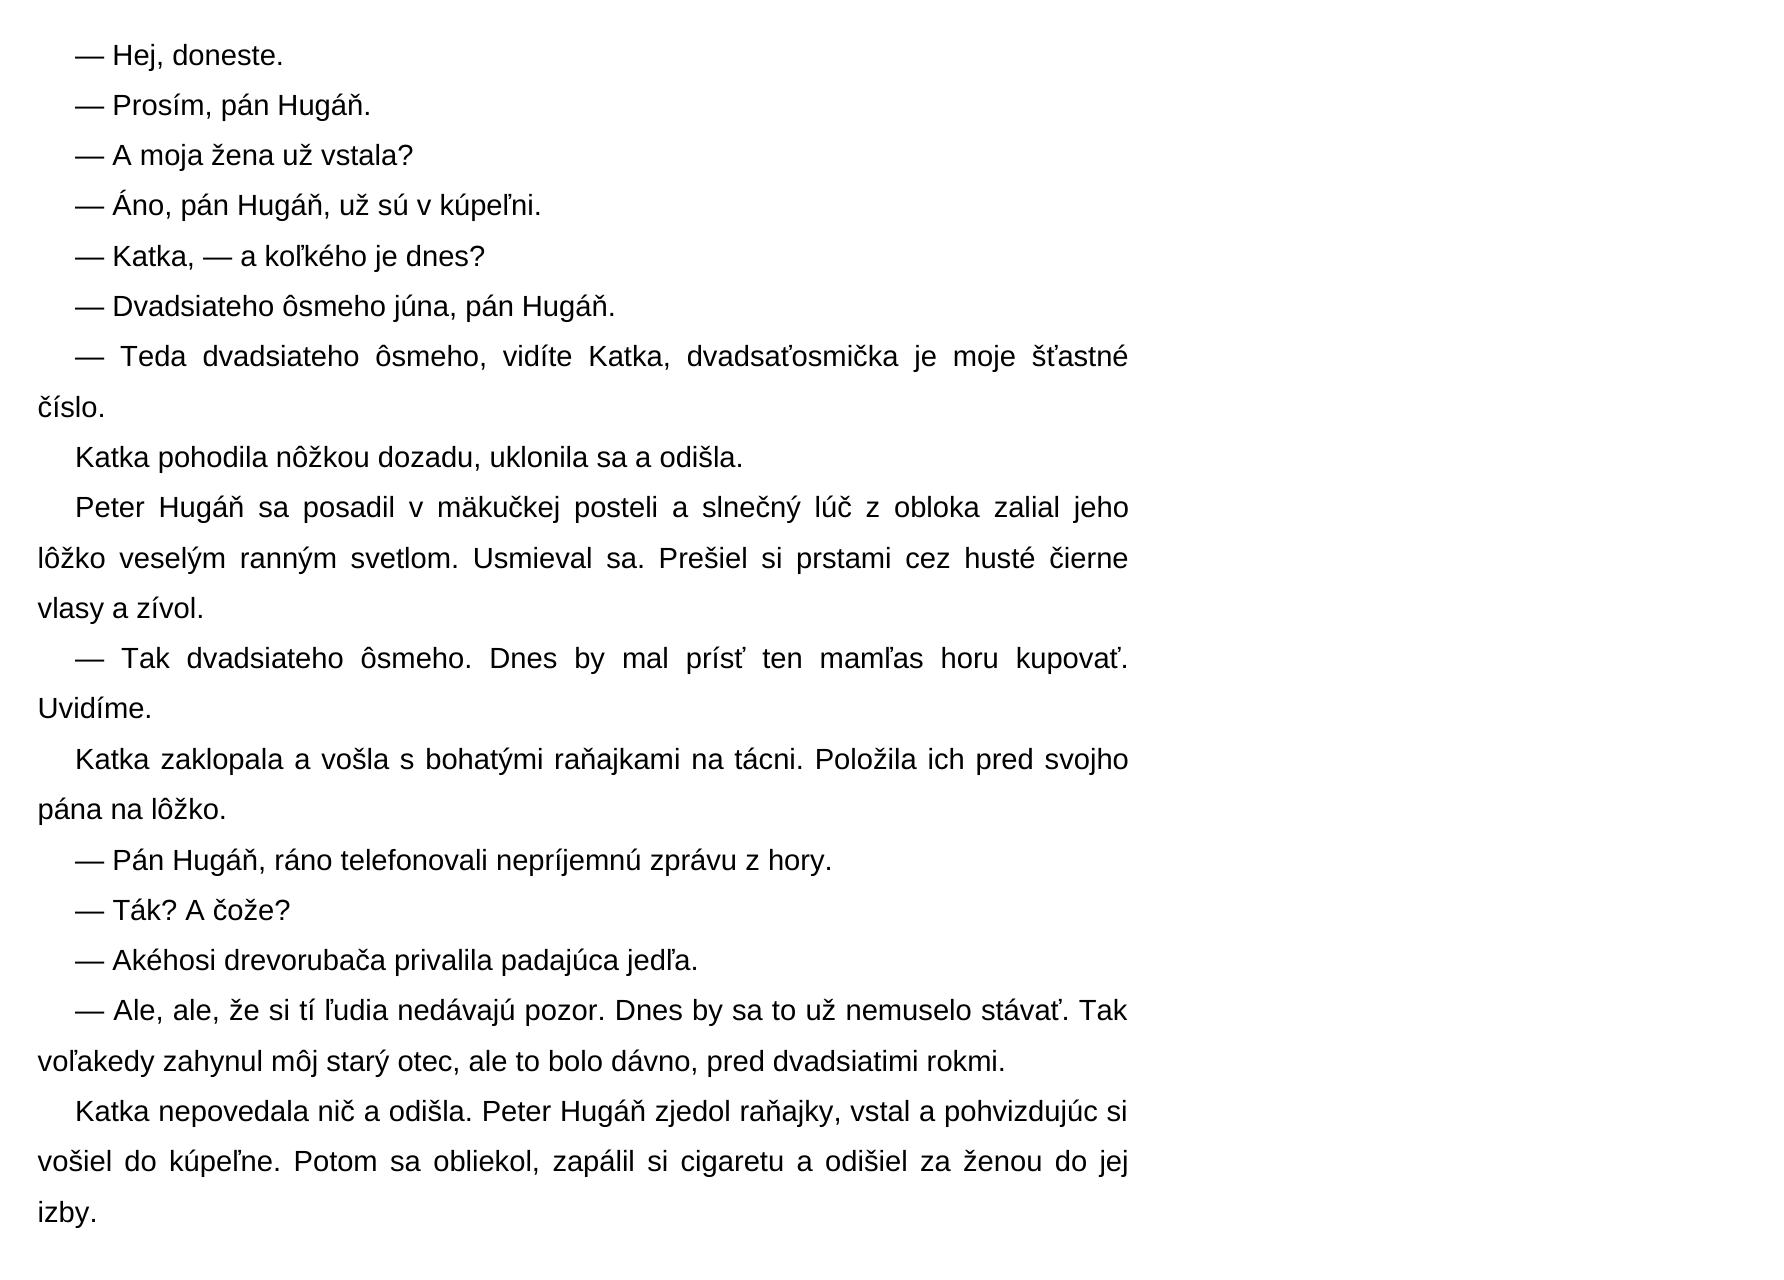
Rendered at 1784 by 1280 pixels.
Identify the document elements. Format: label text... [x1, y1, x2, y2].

text — Hej, doneste. [37, 37, 1130, 71]
text — Teda dvadsiateho ôsmeho, vidíte Katka, dvadsaťosmička je moje šťastné číslo. [37, 339, 1130, 423]
text — Ták? A čože? [37, 893, 1130, 926]
text Katka pohodila nôžkou dozadu, uklonila sa a odišla. [37, 440, 1130, 473]
text Katka nepovedala nič a odišla. Peter Hugáň zjedol raňajky, vstal a pohvizdujúc si vošiel do kúpeľne. Potom sa obliekol, zapálil si cigaretu a odišiel za ženou do jej izby. [37, 1094, 1130, 1228]
text — Prosím, pán Hugáň. [37, 88, 1130, 121]
text — Ale, ale, že si tí ľudia nedávajú pozor. Dnes by sa to už nemuselo stávať. Tak voľakedy zahynul môj starý otec, ale to bolo dávno, pred dvadsiatimi rokmi. [37, 993, 1130, 1077]
text — Katka, — a koľkého je dnes? [37, 239, 1130, 272]
text — Akéhosi drevorubača privalila padajúca jedľa. [37, 943, 1130, 977]
text — A moja žena už vstala? [37, 138, 1130, 172]
text Katka zaklopala a vošla s bohatými raňajkami na tácni. Položila ich pred svojho pána na lôžko. [37, 742, 1130, 826]
text — Áno, pán Hugáň, už sú v kúpeľni. [37, 188, 1130, 222]
text Peter Hugáň sa posadil v mäkučkej posteli a slnečný lúč z obloka zalial jeho lôžko veselým ranným svetlom. Usmieval sa. Prešiel si prstami cez husté čierne vlasy a zívol. [37, 490, 1130, 624]
text — Tak dvadsiateho ôsmeho. Dnes by mal prísť ten mamľas horu kupovať. Uvidíme. [37, 641, 1130, 725]
text — Dvadsiateho ôsmeho júna, pán Hugáň. [37, 289, 1130, 323]
text — Pán Hugáň, ráno telefonovali nepríjemnú zprávu z hory. [37, 842, 1130, 876]
